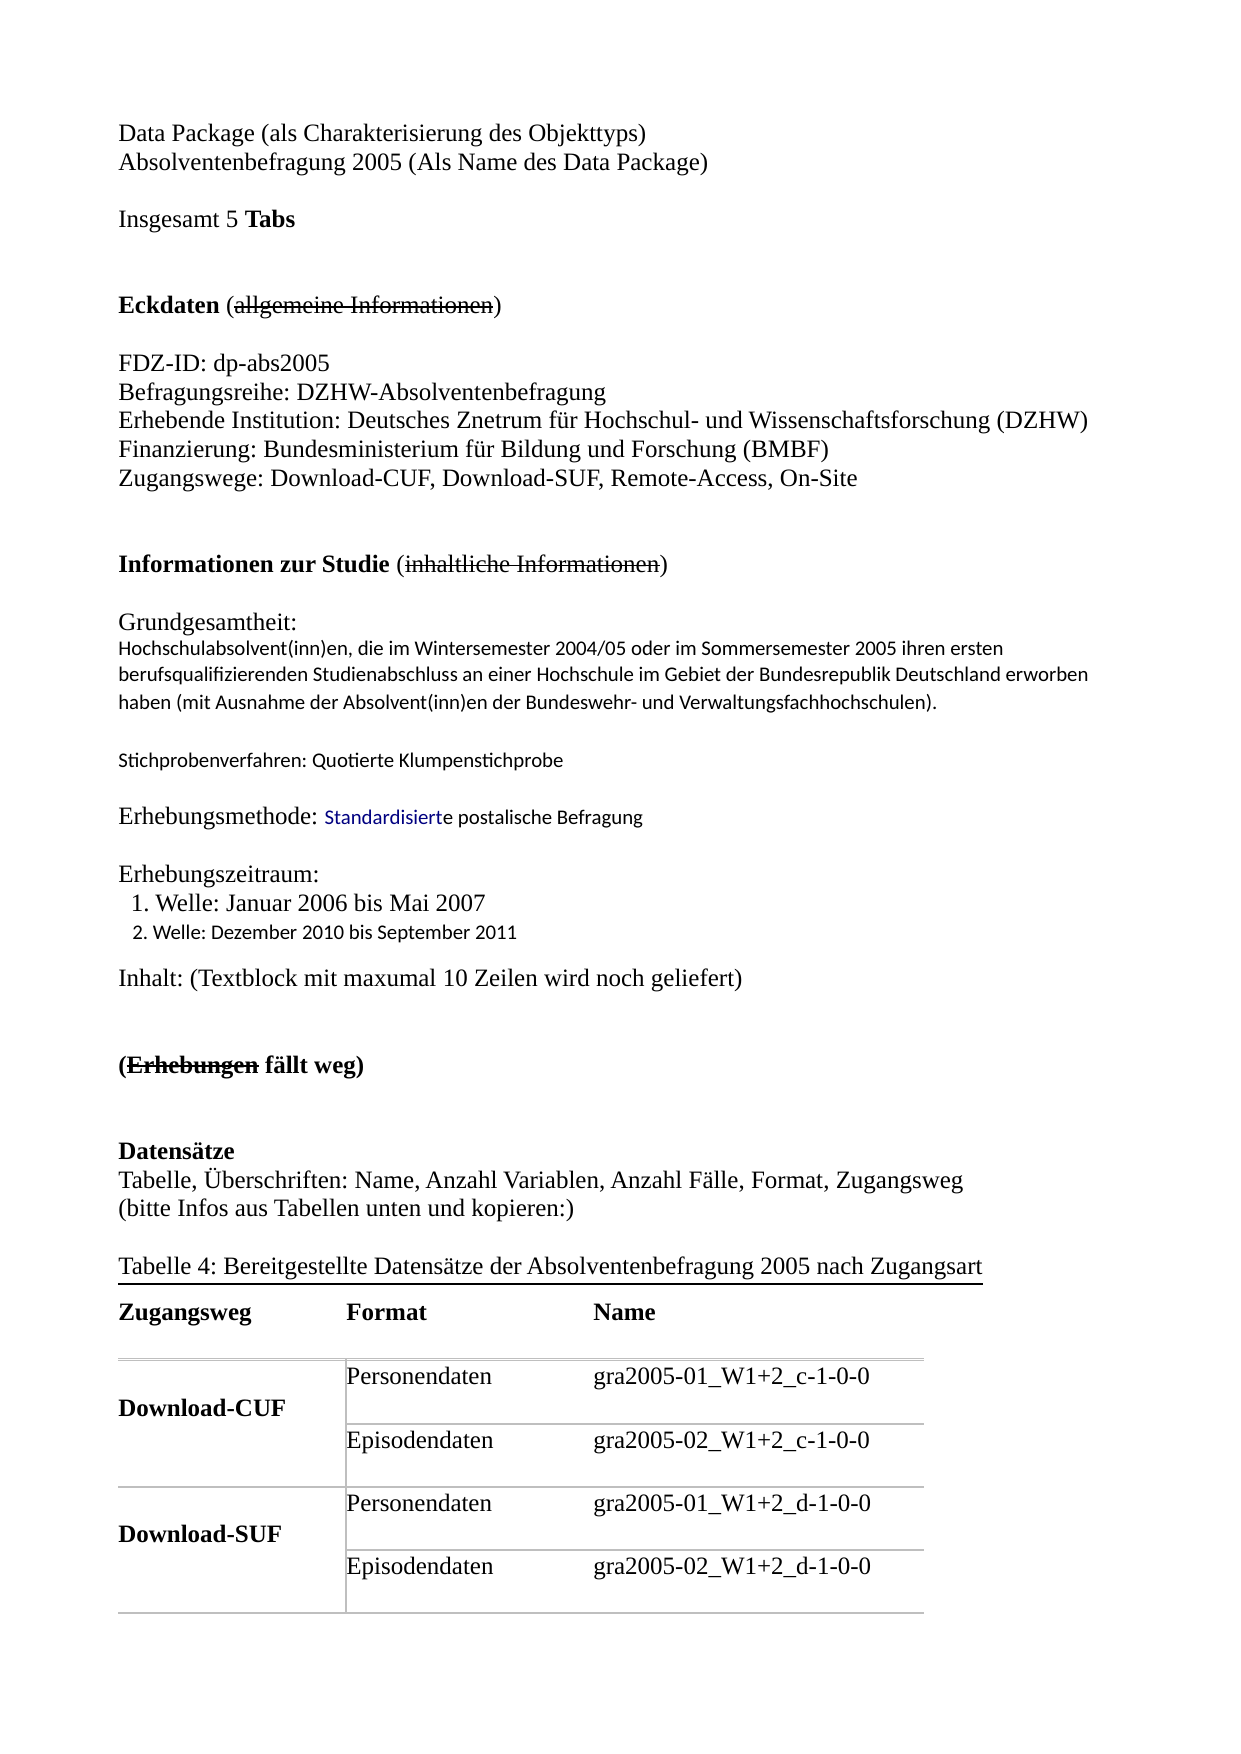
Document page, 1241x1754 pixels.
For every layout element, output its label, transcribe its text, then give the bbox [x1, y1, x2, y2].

text Tabelle, Überschriften: Name, Anzahl Variablen, Anzahl Fälle, Format, Zugangsweg [118, 1165, 1122, 1193]
text Befragungsreihe: DZHW-Absolventenbefragung [118, 377, 1122, 406]
table_cell gra2005-01_W1+2_c-1-0-0 [593, 1361, 924, 1423]
text Grundgesamtheit: [118, 607, 1122, 636]
text Data Package (als Charakterisierung des Objekttyps) [118, 118, 1122, 147]
table_cell gra2005-01_W1+2_d-1-0-0 [593, 1488, 924, 1549]
table_cell Episodendaten [347, 1551, 593, 1612]
text Hochschulabsolvent(inn)en, die im Wintersemester 2004/05 oder im Sommersemester 2005 ihren ersten berufsqualifizierenden Studienabschluss an einer Hochschule im Gebiet der Bundesrepublik Deutschland erworben haben (mit Ausnahme der Absolvent(inn)en der Bundeswehr- und Verwaltungsfachhochschulen). [118, 636, 1122, 715]
table_cell Download-SUF [118, 1488, 345, 1612]
table_header Zugangsweg [118, 1297, 346, 1358]
text Erhebungsmethode: Standardisierte postalische Befragung [118, 801, 1122, 830]
text Absolventenbefragung 2005 (Als Name des Data Package) [118, 147, 1122, 176]
text Erhebende Institution: Deutsches Znetrum für Hochschul- und Wissenschaftsforschung (DZHW) [118, 406, 1122, 434]
text (Erhebungen fällt weg) [118, 1050, 1122, 1078]
table_header Name [593, 1297, 924, 1358]
text Zugangswege: Download-CUF, Download-SUF, Remote-Access, On-Site [118, 463, 1122, 492]
text Finanzierung: Bundesministerium für Bildung und Forschung (BMBF) [118, 434, 1122, 463]
text Datensätze [118, 1136, 1122, 1165]
text Eckdaten (allgemeine Informationen) [118, 291, 1122, 319]
table_cell Personendaten [347, 1361, 593, 1423]
table_cell Download-CUF [118, 1361, 345, 1486]
text Stichprobenverfahren: Quotierte Klumpenstichprobe [118, 744, 1122, 773]
table_header Format [346, 1297, 593, 1358]
table_cell gra2005-02_W1+2_c-1-0-0 [593, 1425, 924, 1486]
text Insgesamt 5 Tabs [118, 204, 1122, 233]
text Informationen zur Studie (inhaltliche Informationen) [118, 549, 1122, 578]
table_cell Personendaten [347, 1488, 593, 1549]
text (bitte Infos aus Tabellen unten und kopieren:) [118, 1193, 1122, 1222]
table_cell gra2005-02_W1+2_d-1-0-0 [593, 1551, 924, 1612]
table_cell Episodendaten [347, 1425, 593, 1486]
text 2. Welle: Dezember 2010 bis September 2011 [118, 916, 1122, 945]
text FDZ-ID: dp-abs2005 [118, 348, 1122, 377]
text 1. Welle: Januar 2006 bis Mai 2007 [118, 888, 1122, 916]
text Inhalt: (Textblock mit maxumal 10 Zeilen wird noch geliefert) [118, 963, 1122, 992]
text Erhebungszeitraum: [118, 859, 1122, 888]
text Tabelle 4: Bereitgestellte Datensätze der Absolventenbefragung 2005 nach Zugangsart [118, 1251, 1122, 1285]
